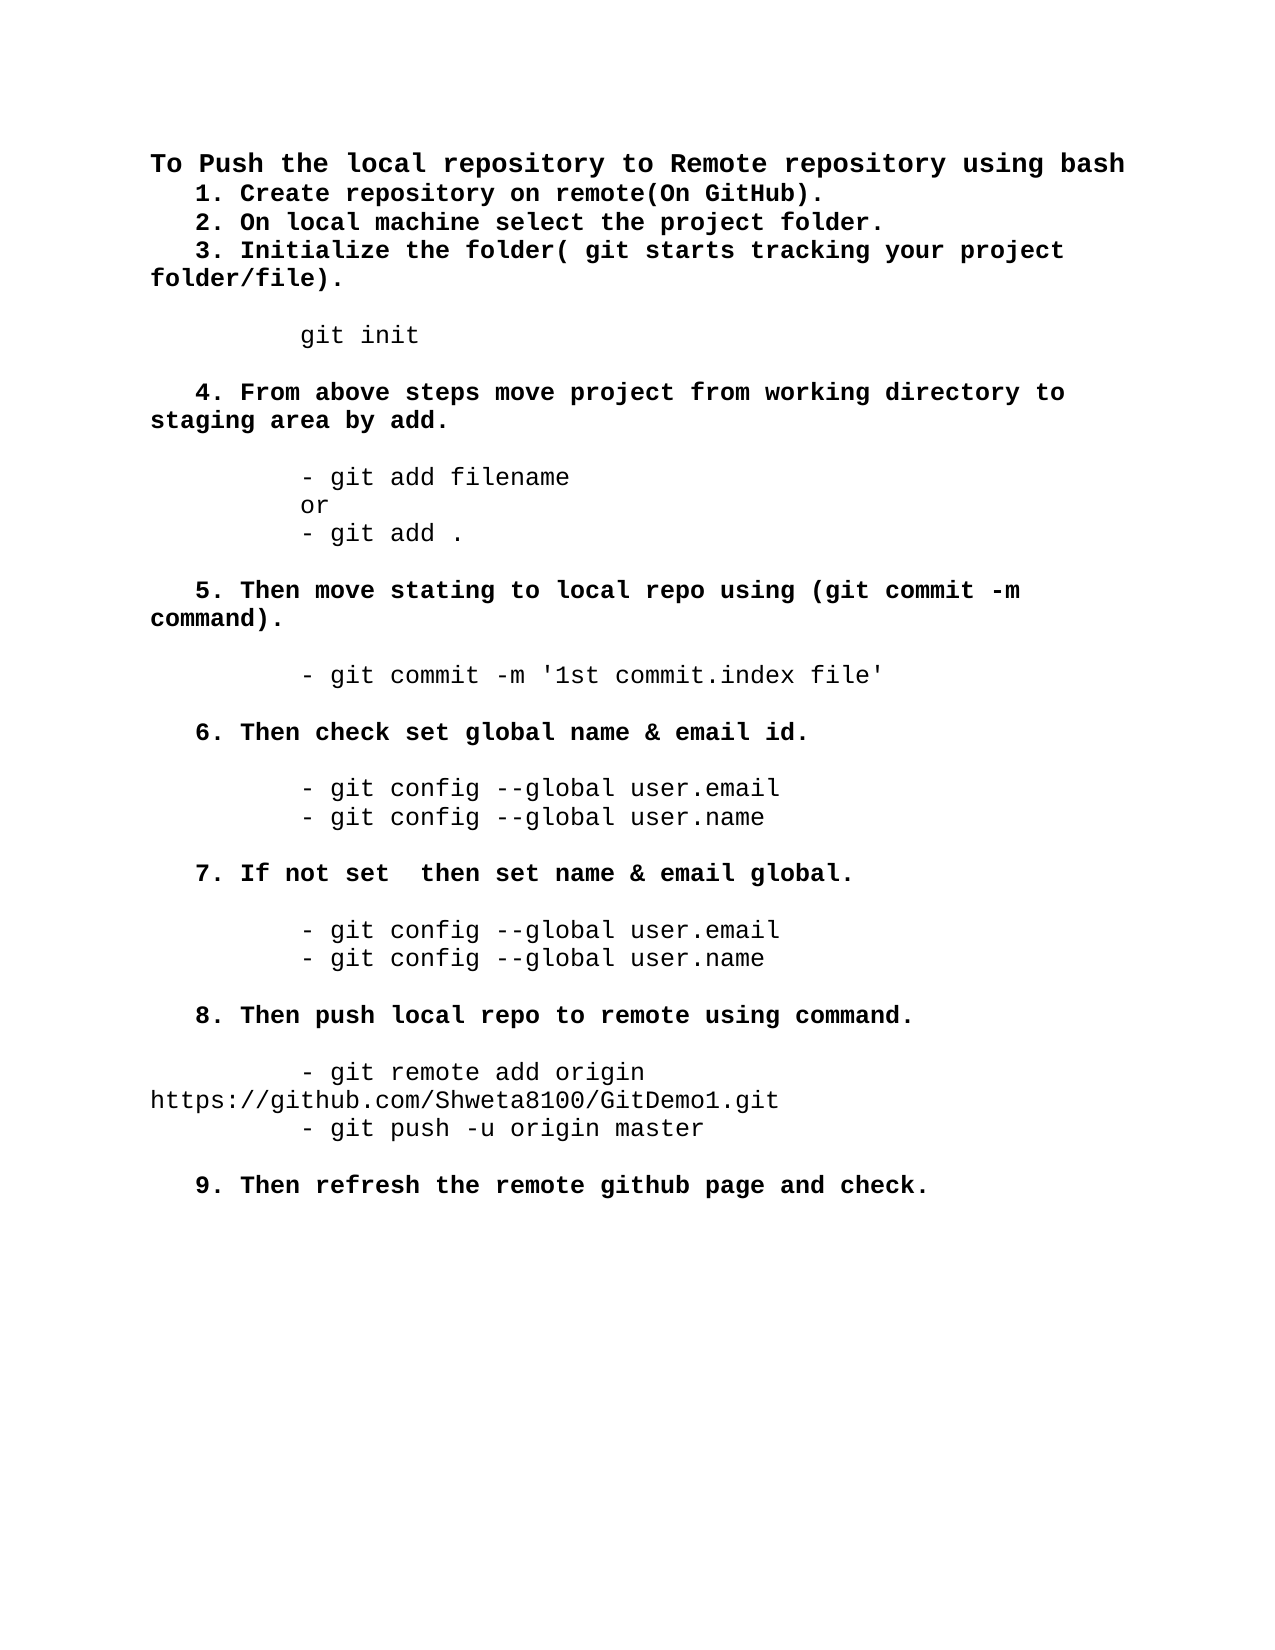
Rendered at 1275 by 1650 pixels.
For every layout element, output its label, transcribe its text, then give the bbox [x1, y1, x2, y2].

text To Push the local repository to Remote repository using bash [150, 150, 1125, 181]
text - git push -u origin master [150, 1116, 1125, 1144]
text - git add filename [150, 464, 1125, 492]
text or [150, 492, 1125, 521]
text 8. Then push local repo to remote using command. [150, 1002, 1125, 1031]
text 3. Initialize the folder( git starts tracking your project folder/file). [150, 237, 1125, 294]
text 6. Then check set global name & email id. [150, 719, 1125, 747]
text 5. Then move stating to local repo using (git commit -m command). [150, 577, 1125, 634]
text - git add . [150, 521, 1125, 549]
text 9. Then refresh the remote github page and check. [150, 1172, 1125, 1201]
text - git commit -m '1st commit.index file' [150, 662, 1125, 691]
text 4. From above steps move project from working directory to staging area by add. [150, 379, 1125, 436]
text - git config --global user.email [150, 776, 1125, 804]
text 2. On local machine select the project folder. [150, 209, 1125, 237]
text - git remote add origin https://github.com/Shweta8100/GitDemo1.git [150, 1059, 1125, 1116]
text - git config --global user.email [150, 917, 1125, 946]
text 7. If not set then set name & email global. [150, 861, 1125, 889]
text - git config --global user.name [150, 804, 1125, 832]
text git init [150, 322, 1125, 351]
text - git config --global user.name [150, 946, 1125, 974]
text 1. Create repository on remote(On GitHub). [150, 181, 1125, 209]
